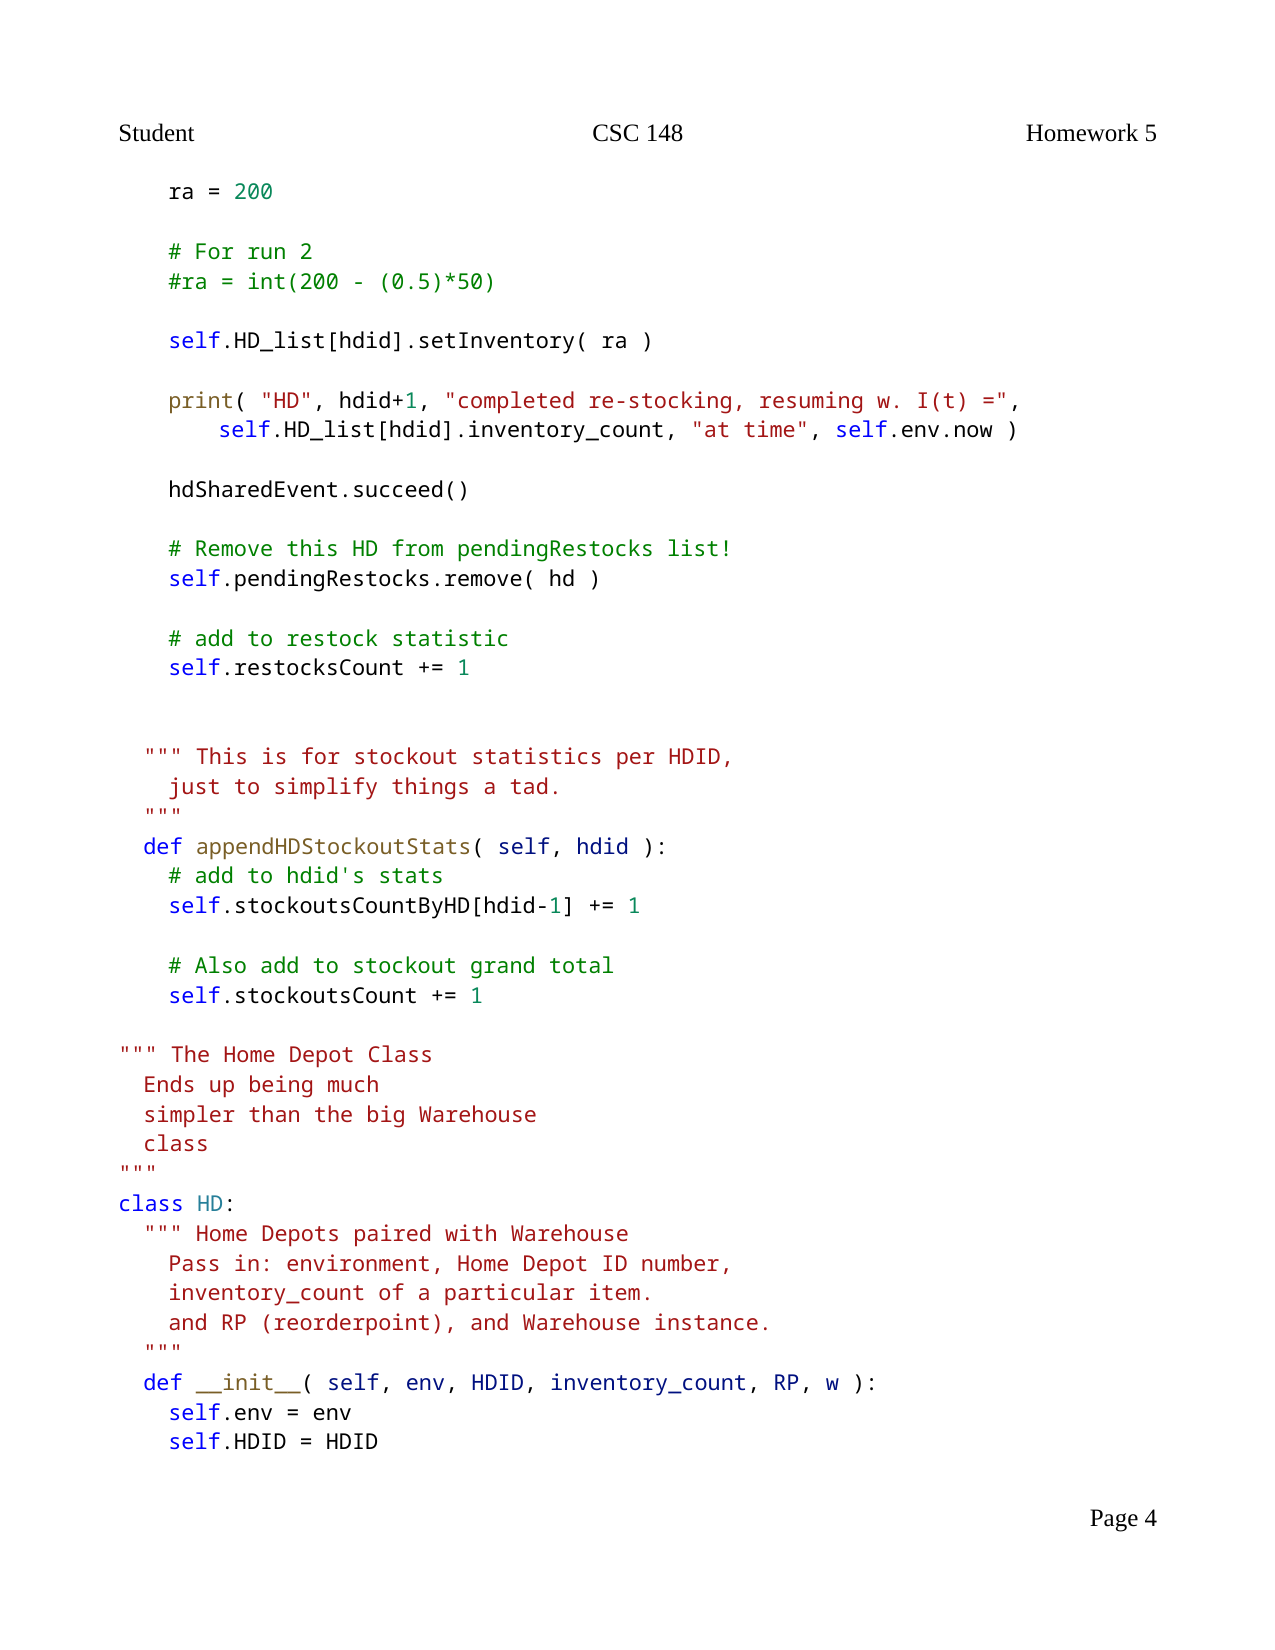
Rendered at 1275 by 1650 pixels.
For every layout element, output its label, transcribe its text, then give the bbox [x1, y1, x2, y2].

text print( "HD", hdid+1, "completed re-stocking, resuming w. I(t) =", [118, 384, 1157, 414]
text # add to hdid's stats [118, 861, 1157, 890]
text hdSharedEvent.succeed() [118, 474, 1157, 504]
text """ The Home Depot Class [118, 1039, 1157, 1069]
text class [118, 1128, 1157, 1158]
text self.HD_list[hdid].setInventory( ra ) [118, 325, 1157, 355]
text """ Home Depots paired with Warehouse [118, 1218, 1157, 1248]
text inventory_count of a particular item. [118, 1277, 1157, 1307]
text self.stockoutsCount += 1 [118, 979, 1157, 1009]
text self.HDID = HDID [118, 1426, 1157, 1456]
text ra = 200 [118, 176, 1157, 206]
text # Remove this HD from pendingRestocks list! [118, 533, 1157, 563]
text """ [118, 1158, 1157, 1188]
text Ends up being much [118, 1069, 1157, 1099]
text """ This is for stockout statistics per HDID, [118, 741, 1157, 771]
text # Also add to stockout grand total [118, 950, 1157, 979]
text self.env = env [118, 1397, 1157, 1426]
text def appendHDStockoutStats( self, hdid ): [118, 831, 1157, 861]
text just to simplify things a tad. [118, 771, 1157, 801]
text simpler than the big Warehouse [118, 1099, 1157, 1128]
text self.restocksCount += 1 [118, 652, 1157, 682]
text Pass in: environment, Home Depot ID number, [118, 1248, 1157, 1277]
text self.HD_list[hdid].inventory_count, "at time", self.env.now ) [118, 414, 1157, 444]
text and RP (reorderpoint), and Warehouse instance. [118, 1307, 1157, 1337]
text """ [118, 801, 1157, 831]
text self.stockoutsCountByHD[hdid-1] += 1 [118, 890, 1157, 920]
text def __init__( self, env, HDID, inventory_count, RP, w ): [118, 1367, 1157, 1397]
text """ [118, 1337, 1157, 1367]
text # add to restock statistic [118, 623, 1157, 652]
text class HD: [118, 1188, 1157, 1218]
text # For run 2 [118, 236, 1157, 266]
text self.pendingRestocks.remove( hd ) [118, 563, 1157, 593]
text #ra = int(200 - (0.5)*50) [118, 266, 1157, 295]
